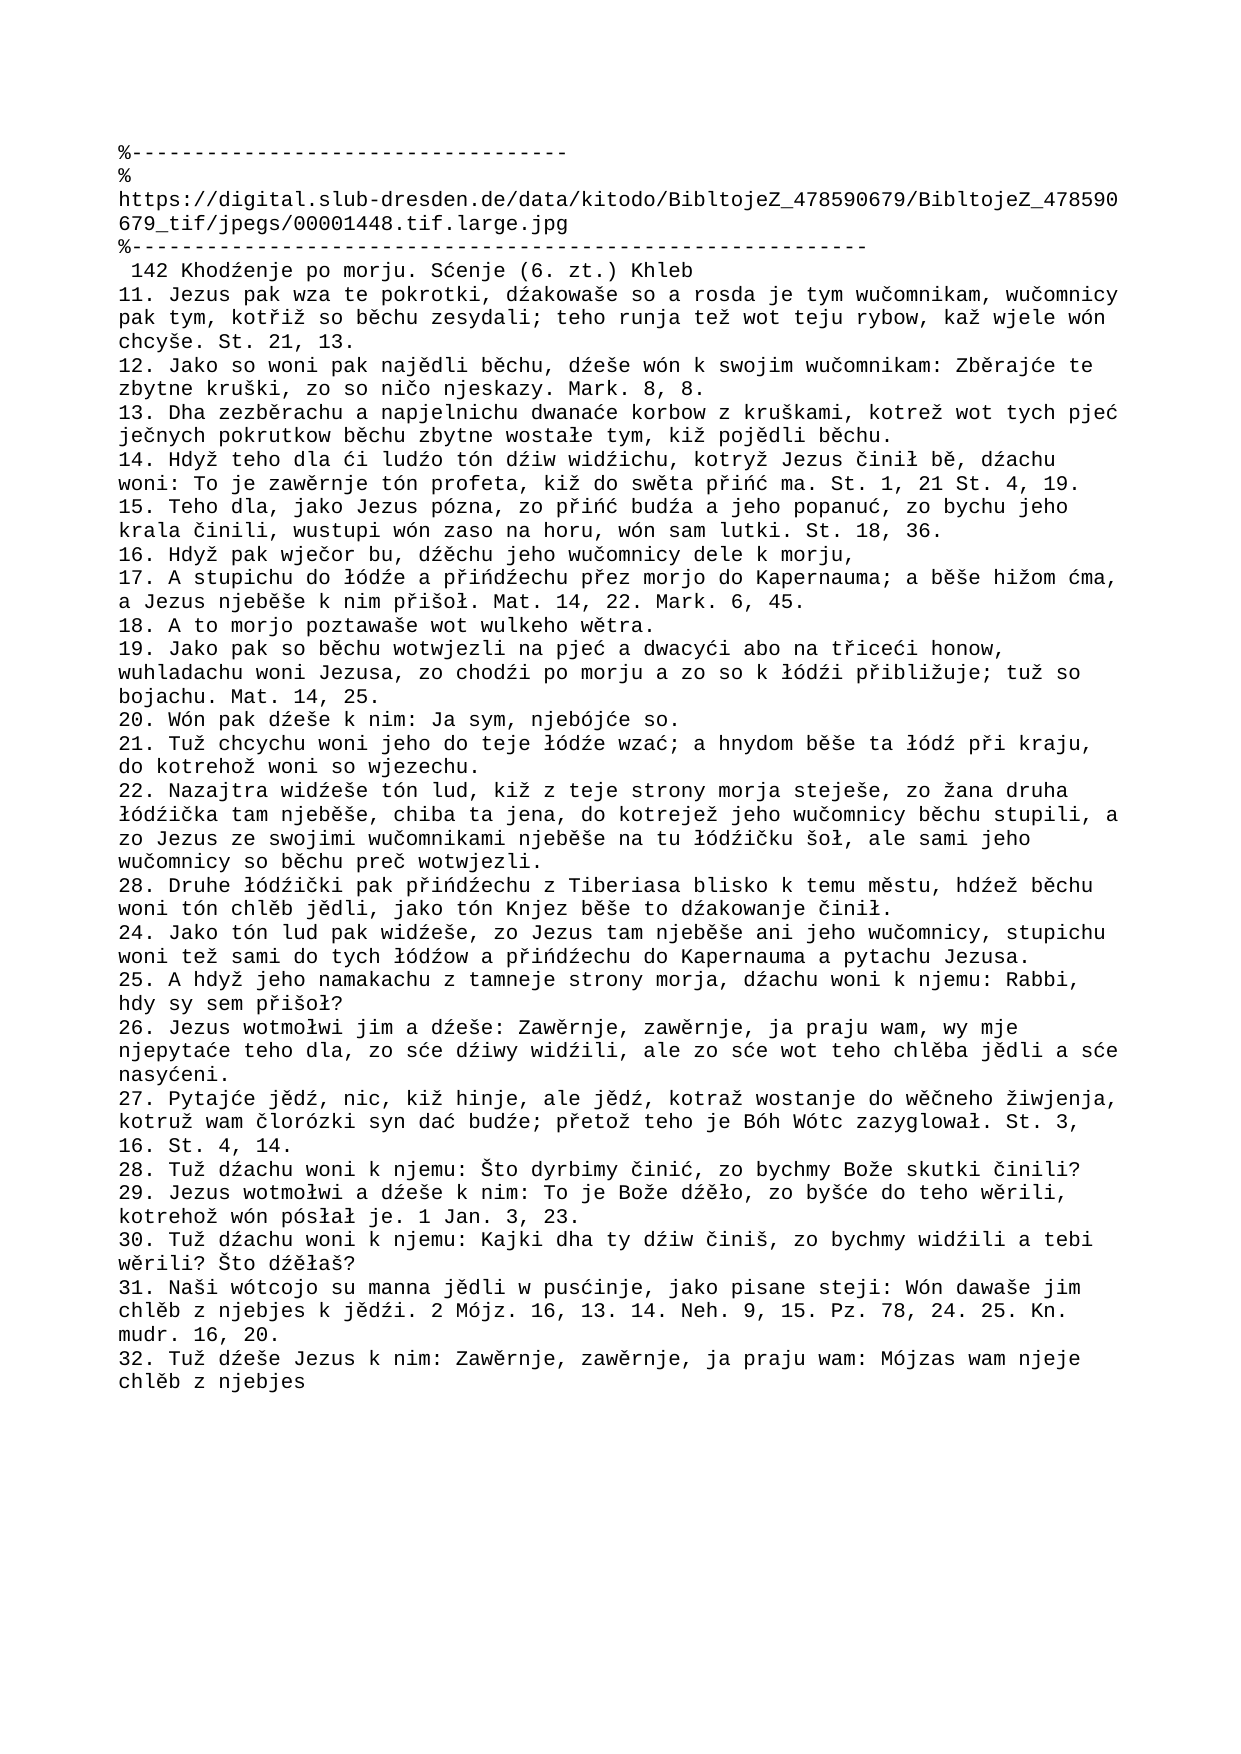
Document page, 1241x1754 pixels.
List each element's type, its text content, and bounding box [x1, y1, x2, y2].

text 28. Druhe łódźički pak přińdźechu z Tiberiasa blisko k temu městu, hdźež běchu woni tón chlěb jědli, jako tón Knjez běše to dźakowanje činił. [118, 875, 1122, 922]
text 14. Hdyž teho dla ći ludźo tón dźiw widźichu, kotryž Jezus činił bě, dźachu woni: To je zawěrnje tón profeta, kiž do swěta přińć ma. St. 1, 21 St. 4, 19. [118, 449, 1122, 496]
text 12. Jako so woni pak najědli běchu, dźeše wón k swojim wučomnikam: Zběrajće te zbytne kruški, zo so ničo njeskazy. Mark. 8, 8. [118, 354, 1122, 402]
text 20. Wón pak dźeše k nim: Ja sym, njebójće so. [118, 709, 1122, 733]
text 19. Jako pak so běchu wotwjezli na pjeć a dwacyći abo na třiceći honow, wuhladachu woni Jezusa, zo chodźi po morju a zo so k łódźi přibližuje; tuž so bojachu. Mat. 14, 25. [118, 638, 1122, 709]
text 18. A to morjo poztawaše wot wulkeho wětra. [118, 615, 1122, 638]
text 31. Naši wótcojo su manna jědli w pusćinje, jako pisane steji: Wón dawaše jim chlěb z njebjes k jědźi. 2 Mójz. 16, 13. 14. Neh. 9, 15. Pz. 78, 24. 25. Kn. mudr. 16, 20. [118, 1277, 1122, 1348]
text 17. A stupichu do łódźe a přińdźechu přez morjo do Kapernauma; a běše hižom ćma, a Jezus njeběše k nim přišoł. Mat. 14, 22. Mark. 6, 45. [118, 567, 1122, 615]
text 26. Jezus wotmołwi jim a dźeše: Zawěrnje, zawěrnje, ja praju wam, wy mje njepytaće teho dla, zo sće dźiwy widźili, ale zo sće wot teho chlěba jědli a sće nasyćeni. [118, 1017, 1122, 1088]
text 22. Nazajtra widźeše tón lud, kiž z teje strony morja steješe, zo žana druha łódźička tam njeběše, chiba ta jena, do kotrejež jeho wučomnicy běchu stupili, a zo Jezus ze swojimi wučomnikami njeběše na tu łódźičku šoł, ale sami jeho wučomnicy so běchu preč wotwjezli. [118, 780, 1122, 875]
text 27. Pytajće jědź, nic, kiž hinje, ale jědź, kotraž wostanje do wěčneho žiwjenja, kotruž wam člorózki syn dać budźe; přetož teho je Bóh Wótc zazyglował. St. 3, 16. St. 4, 14. [118, 1088, 1122, 1158]
text 24. Jako tón lud pak widźeše, zo Jezus tam njeběše ani jeho wučomnicy, stupichu woni tež sami do tych łódźow a přińdźechu do Kapernauma a pytachu Jezusa. [118, 922, 1122, 969]
text %----------------------------------- [118, 142, 1122, 165]
text % https://digital.slub-dresden.de/data/kitodo/BibltojeZ_478590679/BibltojeZ_478590679_tif/jpegs/00001448.tif.large.jpg [118, 165, 1122, 236]
text 28. Tuž dźachu woni k njemu: Što dyrbimy činić, zo bychmy Bože skutki činili? [118, 1158, 1122, 1182]
text 142 Khodźenje po morju. Sćenje (6. zt.) Khleb [118, 260, 1122, 284]
text 11. Jezus pak wza te pokrotki, dźakowaše so a rosda je tym wučomnikam, wučomnicy pak tym, kotřiž so běchu zesydali; teho runja tež wot teju rybow, kaž wjele wón chcyše. St. 21, 13. [118, 284, 1122, 354]
text 16. Hdyž pak wječor bu, dźěchu jeho wučomnicy dele k morju, [118, 544, 1122, 567]
text 25. A hdyž jeho namakachu z tamneje strony morja, dźachu woni k njemu: Rabbi, hdy sy sem přišoł? [118, 969, 1122, 1017]
text 21. Tuž chcychu woni jeho do teje łódźe wzać; a hnydom běše ta łódź při kraju, do kotrehož woni so wjezechu. [118, 733, 1122, 780]
text 15. Teho dla, jako Jezus pózna, zo přińć budźa a jeho popanuć, zo bychu jeho krala činili, wustupi wón zaso na horu, wón sam lutki. St. 18, 36. [118, 496, 1122, 544]
text 30. Tuž dźachu woni k njemu: Kajki dha ty dźiw činiš, zo bychmy widźili a tebi wěrili? Što dźěłaš? [118, 1229, 1122, 1277]
text %----------------------------------------------------------- [118, 236, 1122, 260]
text 13. Dha zezběrachu a napjelnichu dwanaće korbow z kruškami, kotrež wot tych pjeć ječnych pokrutkow běchu zbytne wostałe tym, kiž pojědli běchu. [118, 402, 1122, 449]
text 29. Jezus wotmołwi a dźeše k nim: To je Bože dźěło, zo byšće do teho wěrili, kotrehož wón pósłał je. 1 Jan. 3, 23. [118, 1182, 1122, 1229]
text 32. Tuž dźeše Jezus k nim: Zawěrnje, zawěrnje, ja praju wam: Mójzas wam njeje chlěb z njebjes [118, 1348, 1122, 1395]
